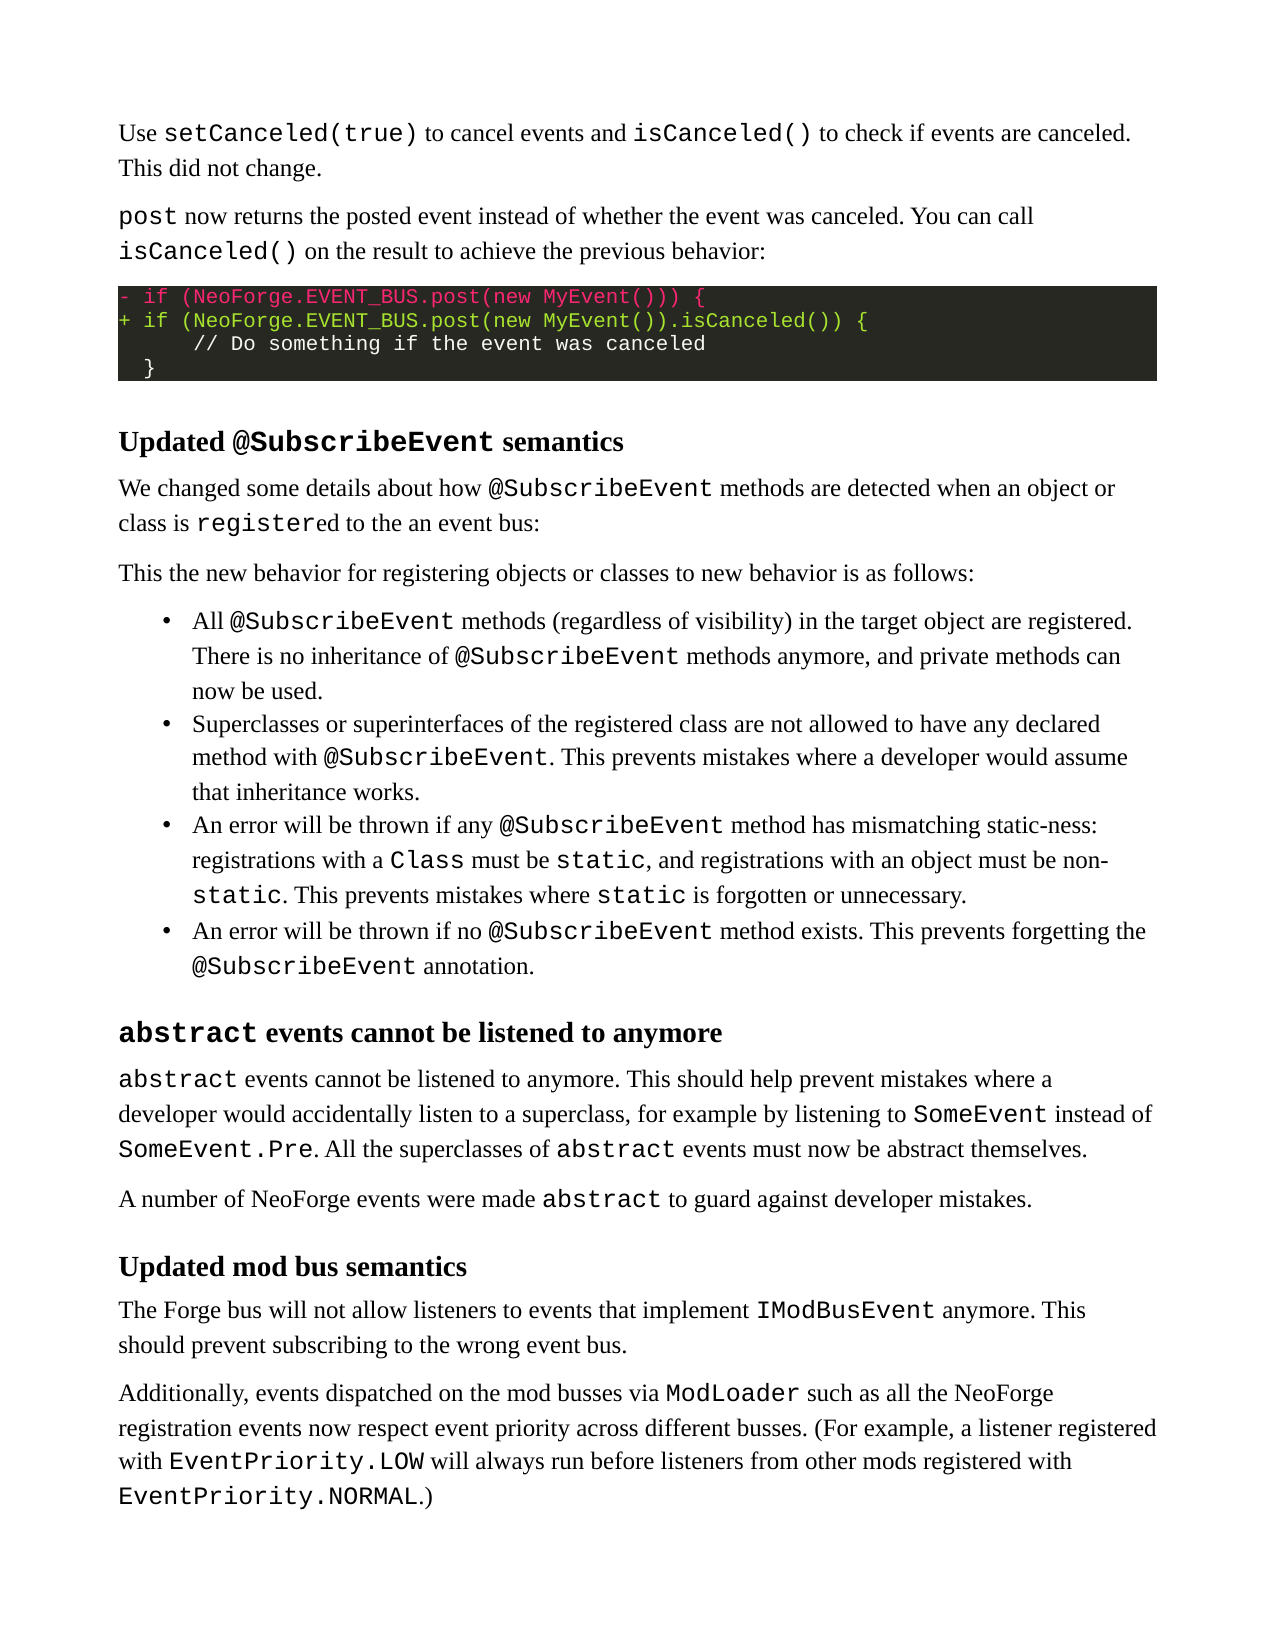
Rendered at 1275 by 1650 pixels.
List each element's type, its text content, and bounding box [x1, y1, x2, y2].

text We changed some details about how @SubscribeEvent methods are detected when an object or class is registered to the an event bus: [118, 473, 1157, 539]
text This the new behavior for registering objects or classes to new behavior is as follows: [118, 558, 1157, 587]
text // Do something if the event was canceled [118, 333, 1157, 357]
text Additionally, events dispatched on the mod busses via ModLoader such as all the NeoForge registration events now respect event priority across different busses. (For example, a listener registered with EventPriority.LOW will always run before listeners from other mods registered with EventPriority.NORMAL.) [118, 1378, 1157, 1512]
text A number of NeoForge events were made abstract to guard against developer mistakes. [118, 1184, 1157, 1215]
list An error will be thrown if no @SubscribeEvent method exists. This prevents forgetting the @SubscribeEvent annotation. [162, 916, 1157, 982]
text Use setCanceled(true) to cancel events and isCanceled() to check if events are canceled. This did not change. [118, 118, 1157, 182]
text - if (NeoForge.EVENT_BUS.post(new MyEvent())) { [118, 286, 1157, 309]
list All @SubscribeEvent methods (regardless of visibility) in the target object are registered. There is no inheritance of @SubscribeEvent methods anymore, and private methods can now be used. [162, 606, 1157, 705]
text abstract events cannot be listened to anymore. This should help prevent mistakes where a developer would accidentally listen to a superclass, for example by listening to SomeEvent instead of SomeEvent.Pre. All the superclasses of abstract events must now be abstract themselves. [118, 1064, 1157, 1165]
subtitle Updated @SubscribeEvent semantics [118, 424, 1157, 461]
subtitle Updated mod bus semantics [118, 1249, 1157, 1282]
subtitle abstract events cannot be listened to anymore [118, 1016, 1157, 1052]
list An error will be thrown if any @SubscribeEvent method has mismatching static-ness: registrations with a Class must be static, and registrations with an object must be non-static. This prevents mistakes where static is forgotten or unnecessary. [162, 810, 1157, 911]
text } [118, 357, 1157, 381]
text The Forge bus will not allow listeners to events that implement IModBusEvent anymore. This should prevent subscribing to the wrong event bus. [118, 1295, 1157, 1359]
text + if (NeoForge.EVENT_BUS.post(new MyEvent()).isCanceled()) { [118, 309, 1157, 333]
text post now returns the posted event instead of whether the event was canceled. You can call isCanceled() on the result to achieve the previous behavior: [118, 201, 1157, 267]
list Superclasses or superinterfaces of the registered class are not allowed to have any declared method with @SubscribeEvent. This prevents mistakes where a developer would assume that inheritance works. [162, 709, 1157, 806]
